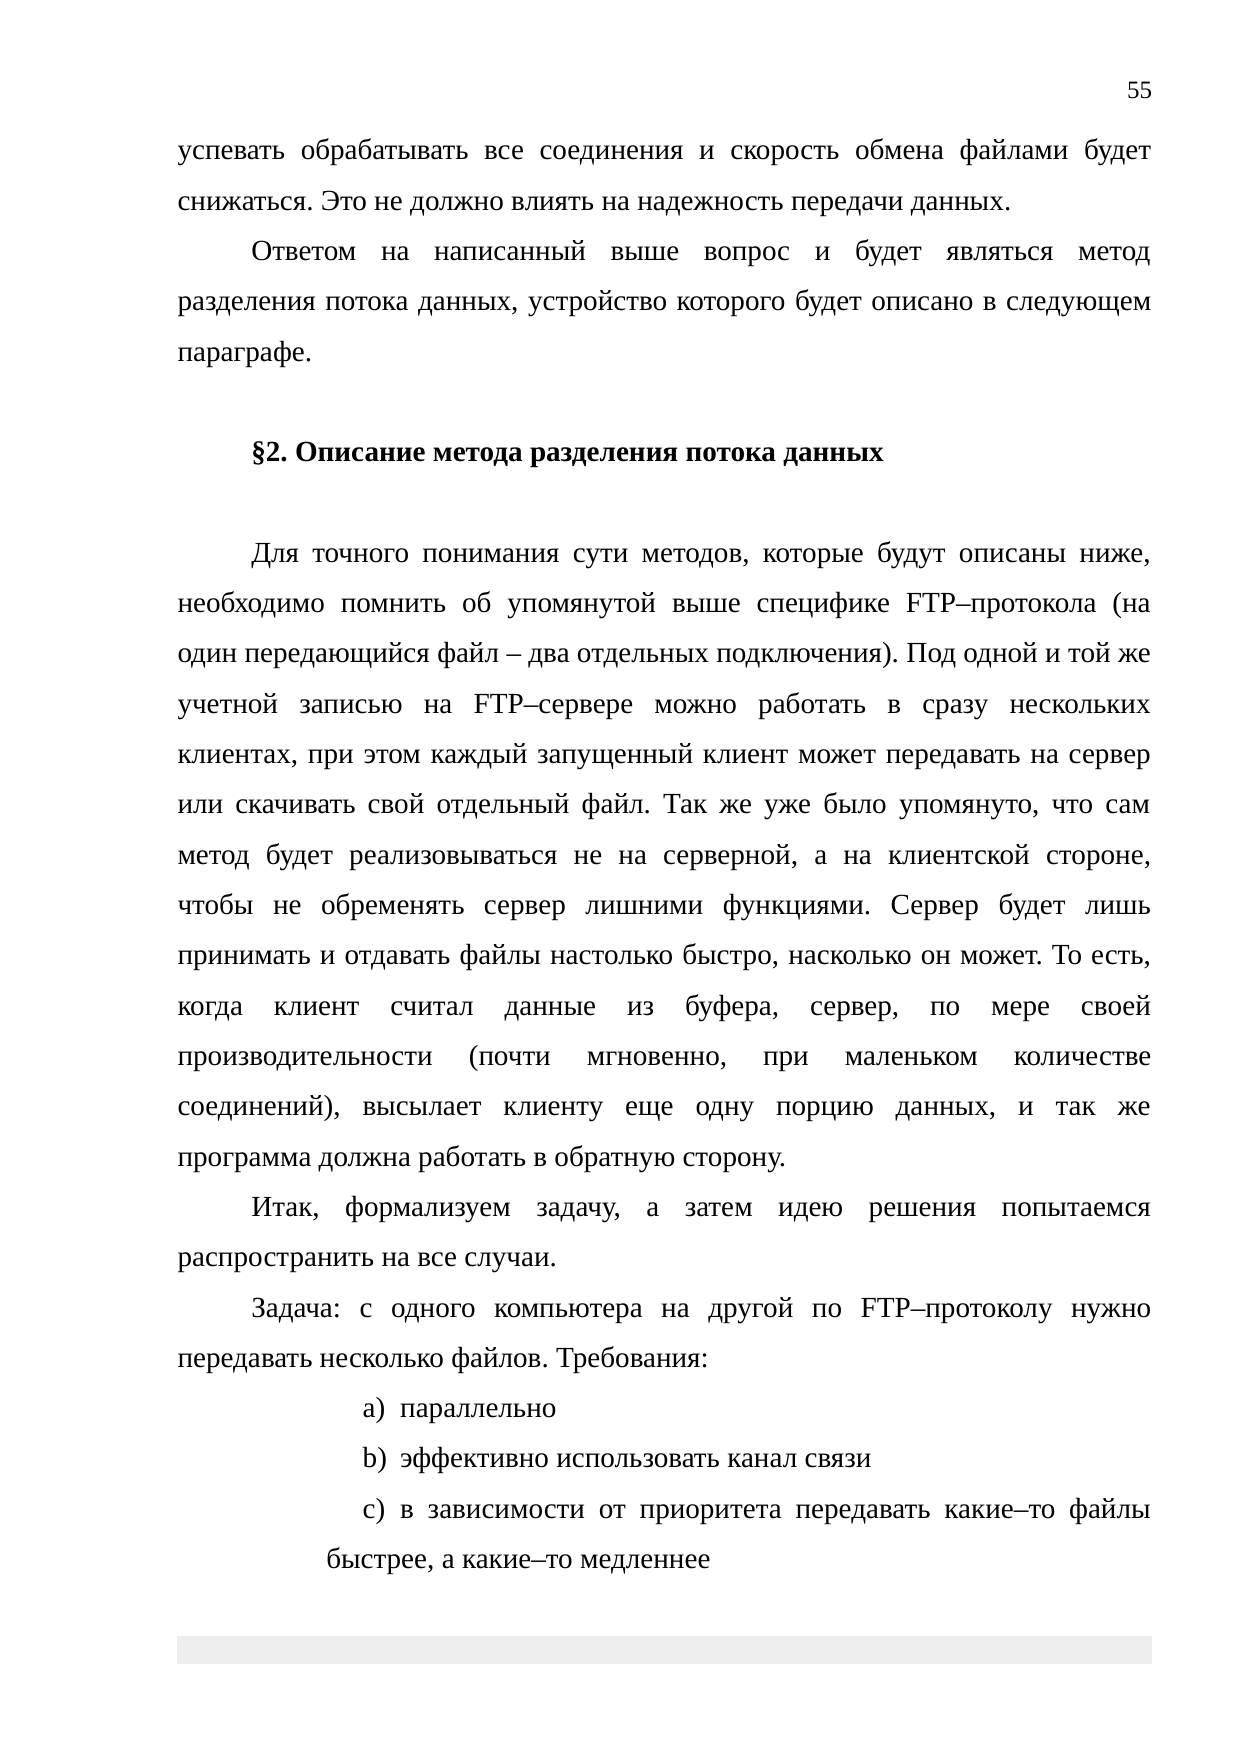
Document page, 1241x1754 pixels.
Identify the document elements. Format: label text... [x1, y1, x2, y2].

list параллельно [288, 1390, 1152, 1424]
text Задача: с одного компьютера на другой по FTP–протоколу нужно передавать несколько файлов. Требования: [177, 1290, 1152, 1373]
list в зависимости от приоритета передавать какие–то файлы быстрее, а какие–то медленнее [288, 1491, 1152, 1575]
text успевать обрабатывать все соединения и скорость обмена файлами будет снижаться. Это не должно влиять на надежность передачи данных. [177, 132, 1152, 216]
text Ответом на написанный выше вопрос и будет являться метод разделения потока данных, устройство которого будет описано в следующем параграфе. [177, 233, 1152, 367]
text Итак, формализуем задачу, а затем идею решения попытаемся распространить на все случаи. [177, 1189, 1152, 1273]
list эффективно использовать канал связи [288, 1441, 1152, 1474]
text Для точного понимания сути методов, которые будут описаны ниже, необходимо помнить об упомянутой выше специфике FTP–протокола (на один передающийся файл – два отдельных подключения). Под одной и той же учетной записью на FTP–сервере можно работать в сразу нескольких клиентах, при этом каждый запущенный клиент может передавать на сервер или скачивать свой отдельный файл. Так же уже было упомянуто, что сам метод будет реализовываться не на серверной, а на клиентской стороне, чтобы не обременять сервер лишними функциями. Сервер будет лишь принимать и отдавать файлы настолько быстро, насколько он может. То есть, когда клиент считал данные из буфера, сервер, по мере своей производительности (почти мгновенно, при маленьком количестве соединений), высылает клиенту еще одну порцию данных, и так же программа должна работать в обратную сторону. [177, 535, 1152, 1172]
text §2. Описание метода разделения потока данных [177, 434, 1152, 468]
